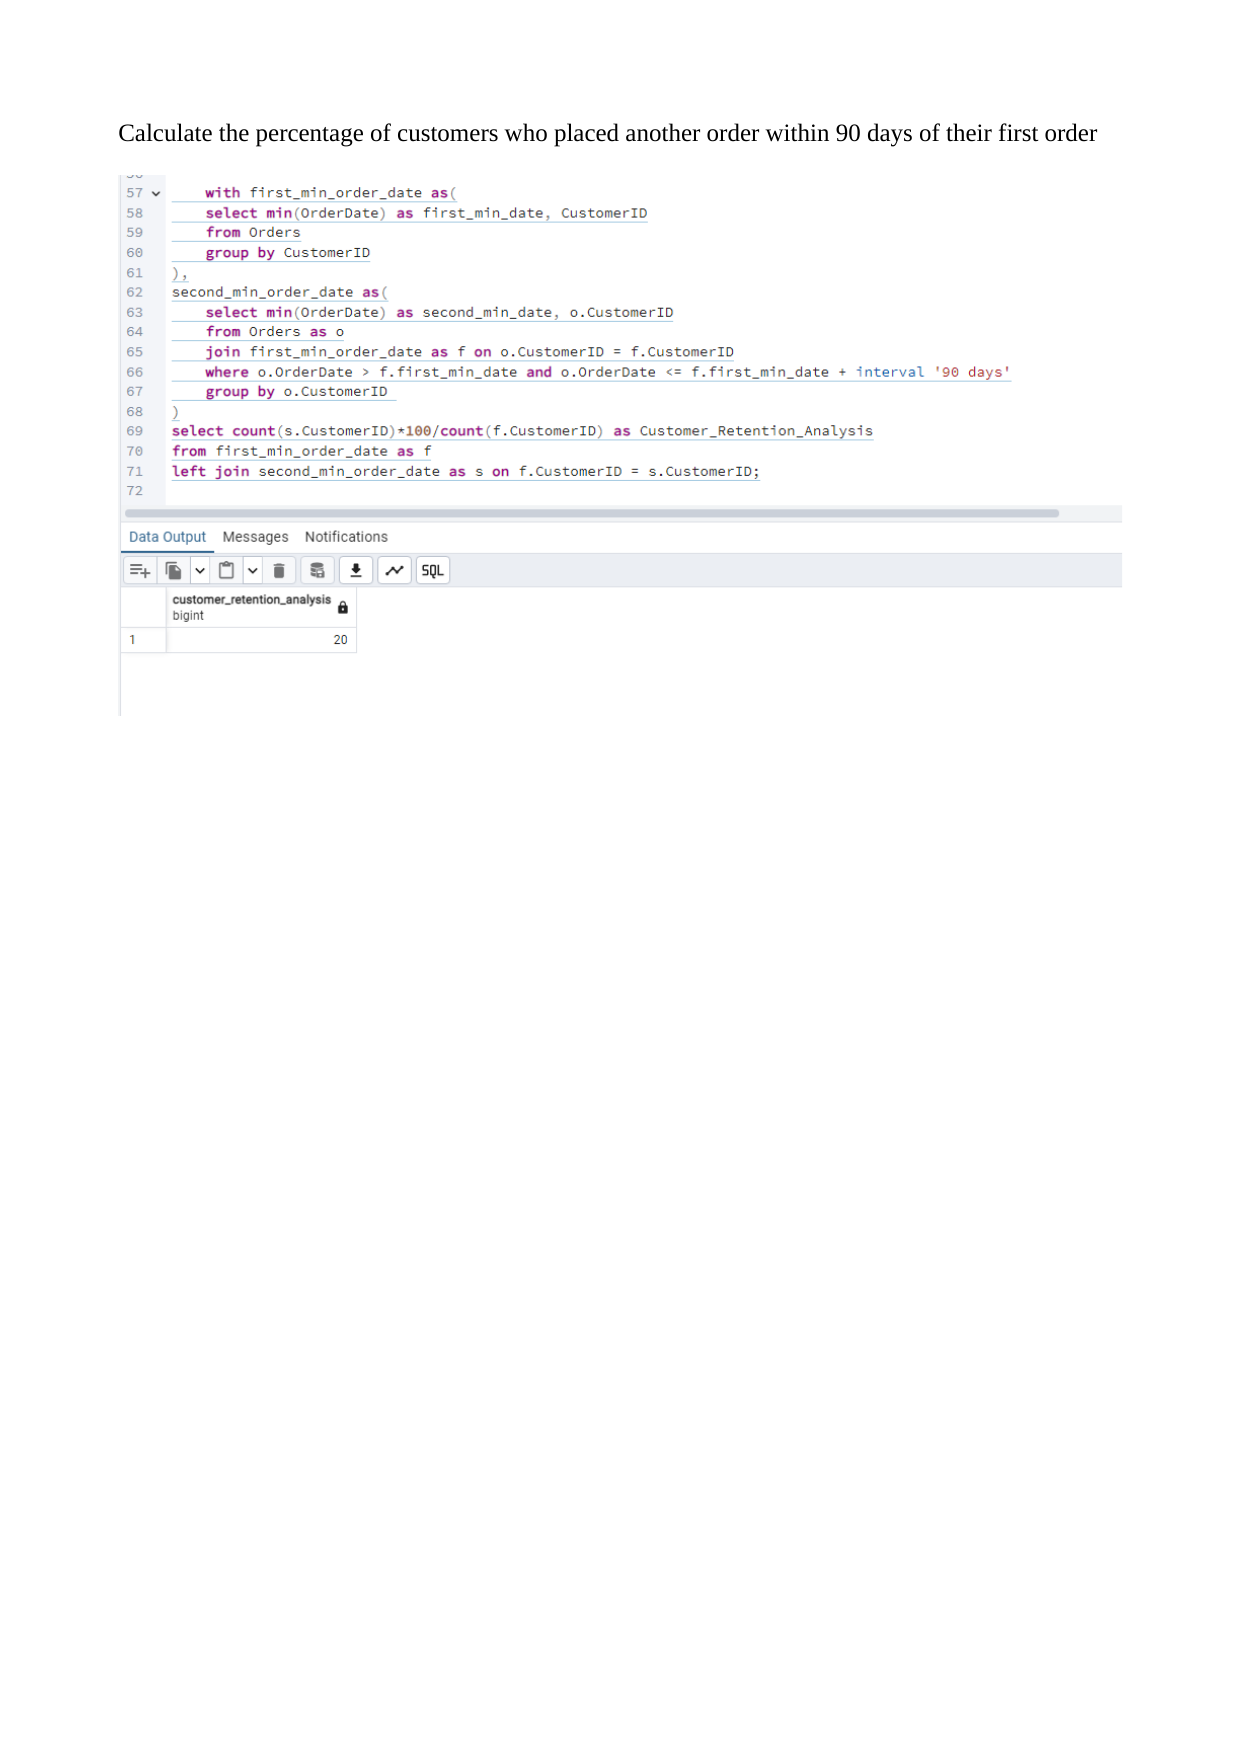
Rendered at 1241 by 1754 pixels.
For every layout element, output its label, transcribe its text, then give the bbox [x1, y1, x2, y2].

text Calculate the percentage of customers who placed another order within 90 days of their first order [118, 118, 1122, 147]
picture [118, 175, 1123, 716]
